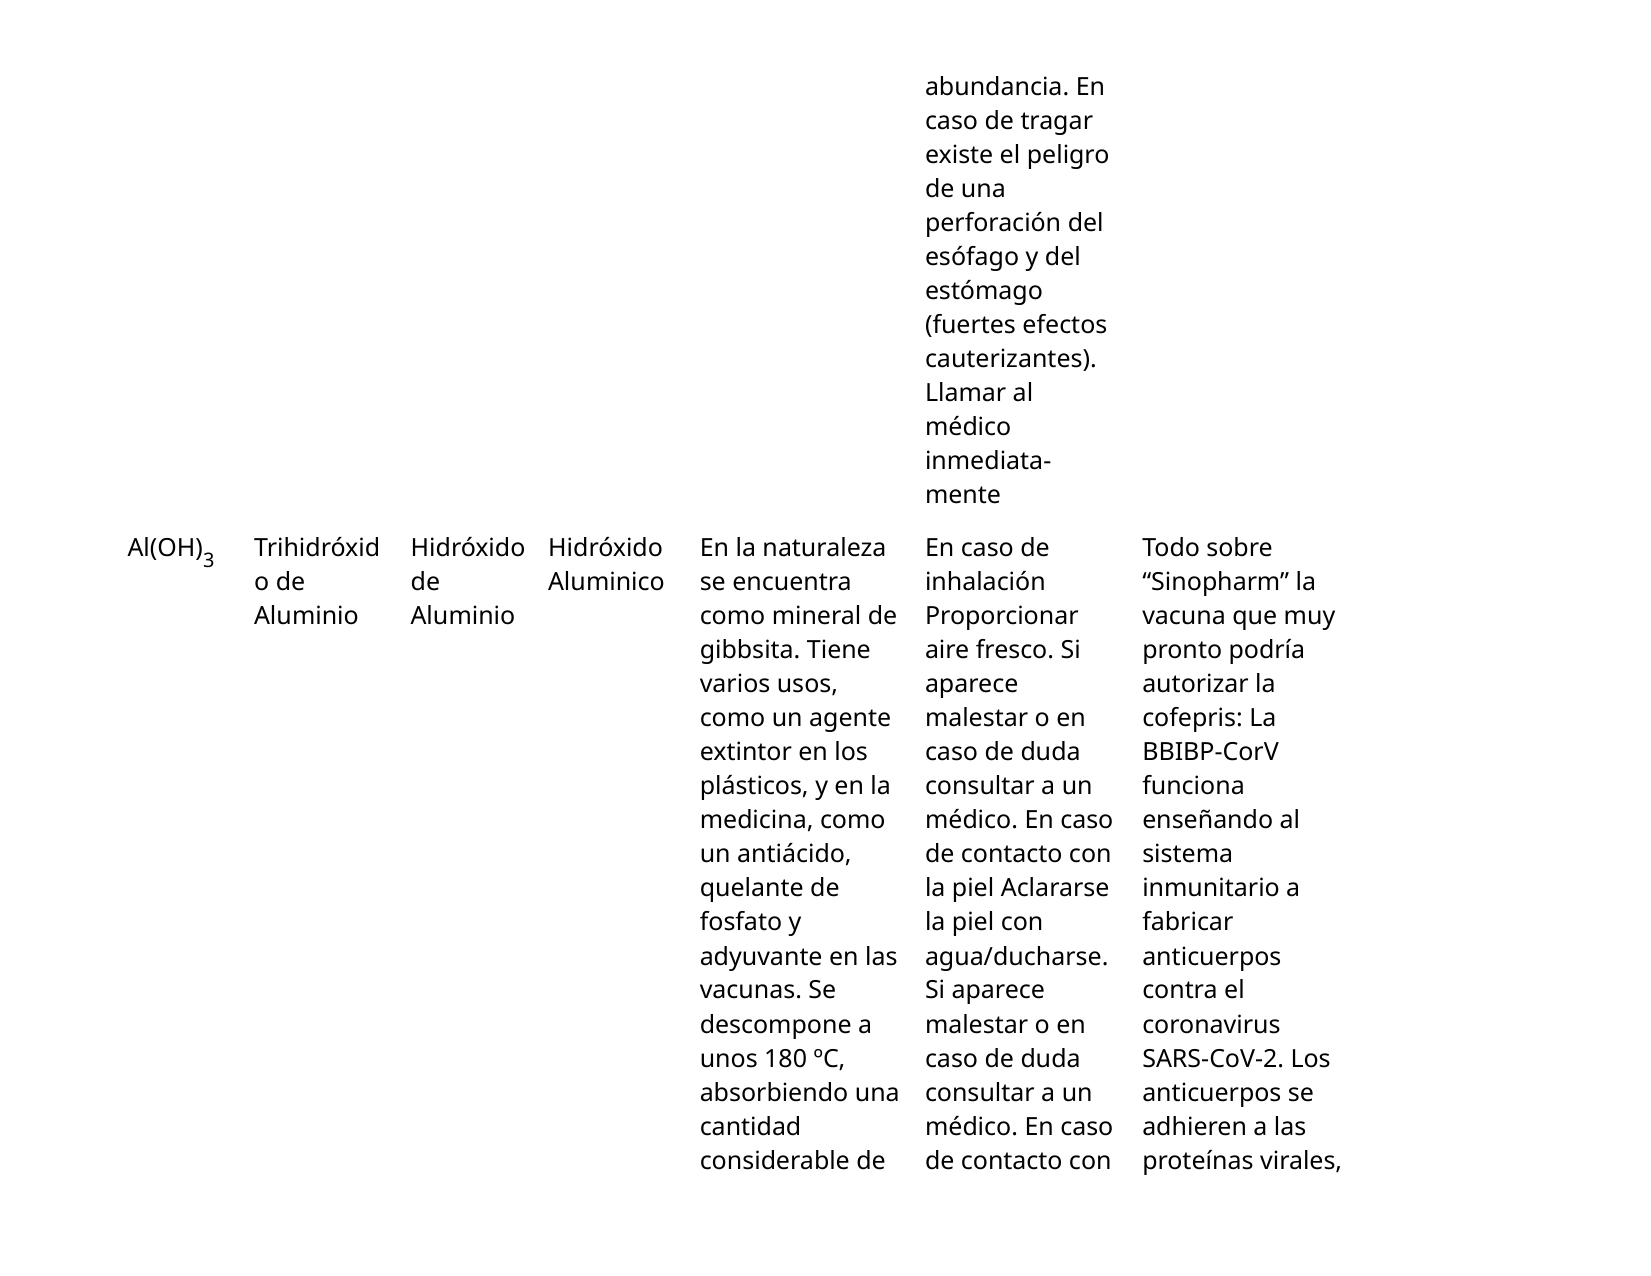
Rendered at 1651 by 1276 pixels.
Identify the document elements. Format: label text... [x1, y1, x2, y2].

table_cell Hidróxido Aluminico [539, 520, 690, 1186]
table_cell abundancia. En caso de tragar existe el peligro de una perforación del esófago y del estómago (fuertes efectos cauterizantes). Llamar al médico inmediata- mente [916, 59, 1133, 520]
table_cell Todo sobre “Sinopharm” la vacuna que muy pronto podría autorizar la cofepris: La BBIBP-CorV funciona enseñando al sistema inmunitario a fabricar anticuerpos contra el coronavirus SARS-CoV-2. Los anticuerpos se adhieren a las proteínas virales, [1133, 520, 1352, 1186]
table_cell [539, 59, 690, 520]
table_cell [245, 59, 401, 520]
table_cell [690, 59, 916, 520]
table_cell [118, 59, 245, 520]
table_cell Trihidróxido de Aluminio [245, 520, 401, 1186]
table_cell En la naturaleza se encuentra como mineral de gibbsita. Tiene varios usos, como un agente extintor en los plásticos, y en la medicina, como un antiácido, quelante de fosfato y adyuvante en las vacunas. Se descompone a unos 180 ºC, absorbiendo una cantidad considerable de [690, 520, 916, 1186]
table_cell [1133, 59, 1352, 520]
table_cell Hidróxido de Aluminio [401, 520, 539, 1186]
table_cell [401, 59, 539, 520]
table_cell En caso de inhalación Proporcionar aire fresco. Si aparece malestar o en caso de duda consultar a un médico. En caso de contacto con la piel Aclararse la piel con agua/ducharse. Si aparece malestar o en caso de duda consultar a un médico. En caso de contacto con [916, 520, 1133, 1186]
table_cell Al(OH)3 [118, 520, 245, 1186]
